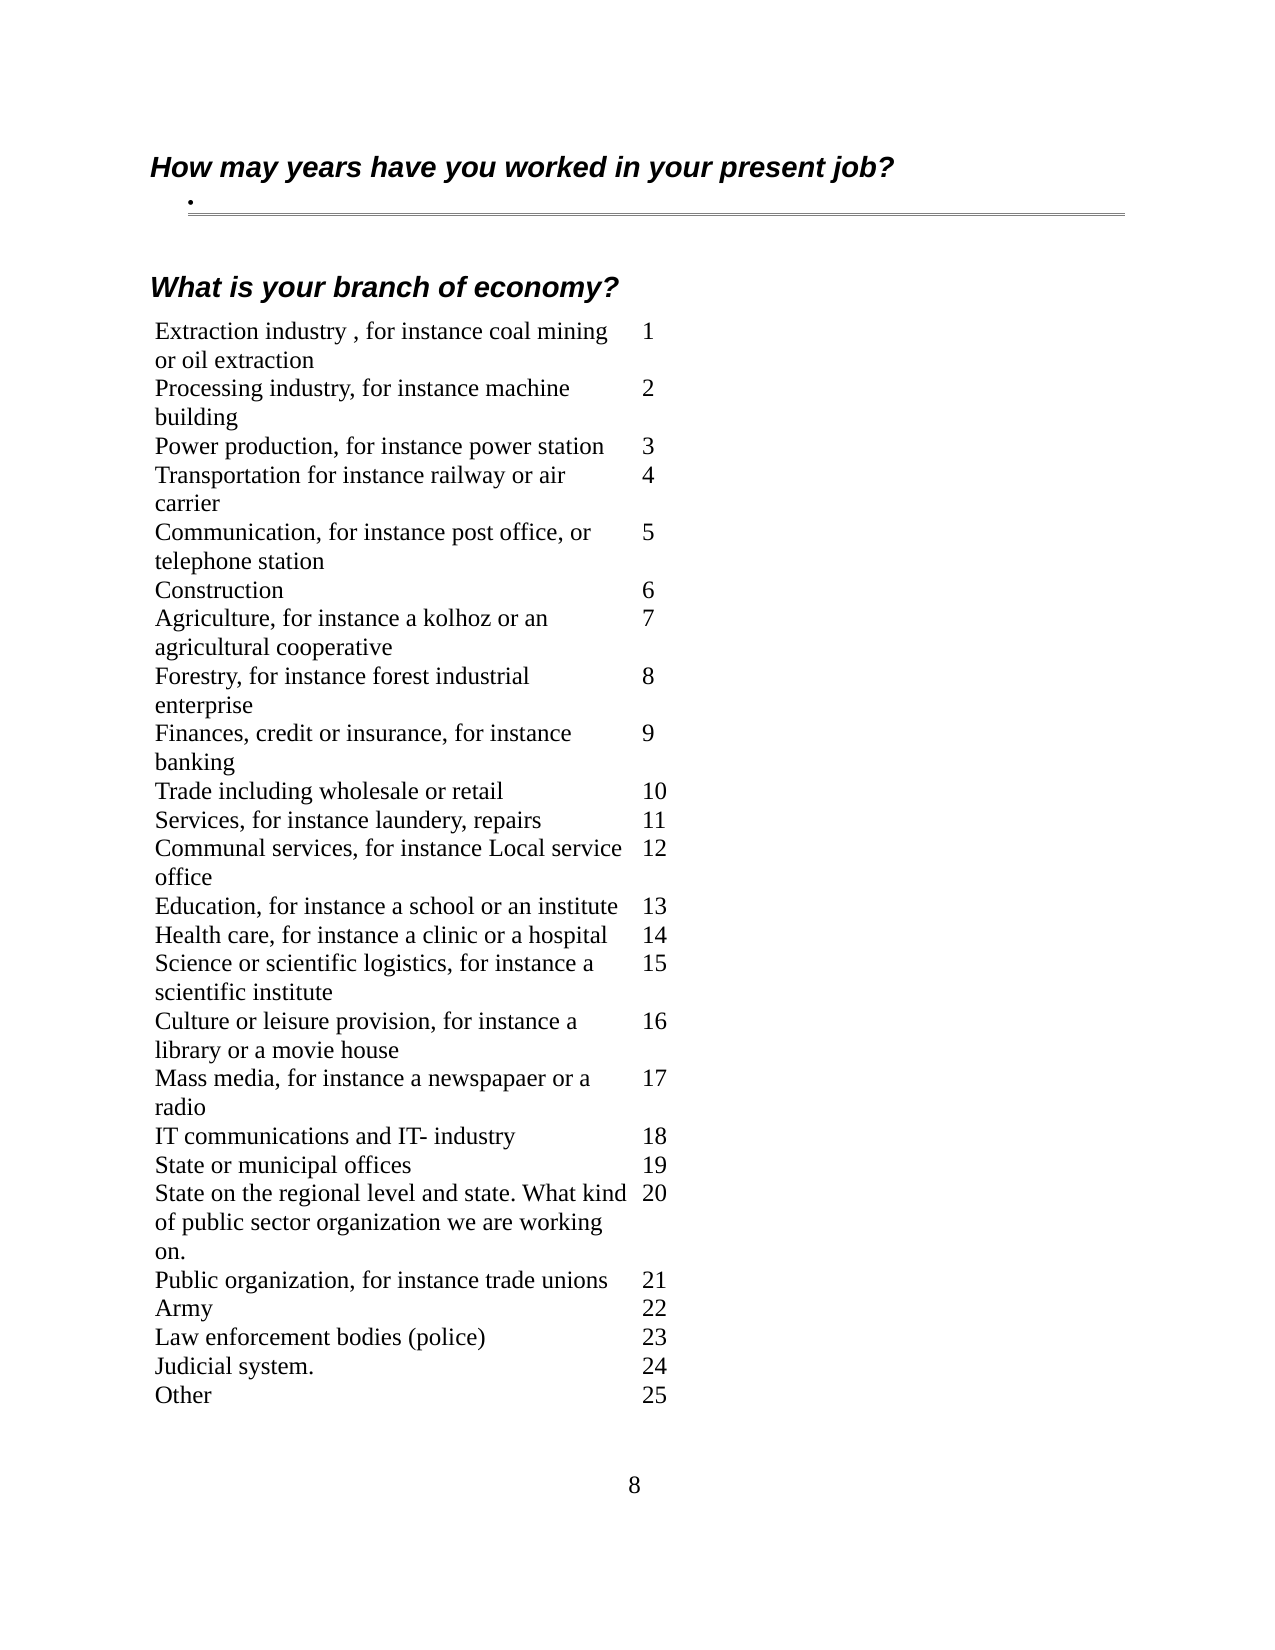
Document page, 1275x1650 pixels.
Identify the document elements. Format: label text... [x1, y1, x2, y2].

table_cell 13 [638, 891, 1125, 920]
table_cell 5 [638, 517, 1125, 575]
table_cell State on the regional level and state. What kind of public sector organization we are working on. [150, 1179, 637, 1265]
table_cell 8 [638, 661, 1125, 718]
table_cell 11 [638, 805, 1125, 833]
table_cell 12 [638, 834, 1125, 891]
table_cell Agriculture, for instance a kolhoz or an agricultural cooperative [150, 604, 637, 661]
table_cell Mass media, for instance a newspapaer or a radio [150, 1064, 637, 1121]
table_cell Processing industry, for instance machine building [150, 374, 637, 431]
table_cell Construction [150, 575, 637, 603]
subtitle What is your branch of economy? [150, 270, 1125, 303]
table_cell 16 [638, 1006, 1125, 1063]
table_cell 15 [638, 949, 1125, 1006]
table_cell 19 [638, 1150, 1125, 1178]
table_cell State or municipal offices [150, 1150, 637, 1178]
table_cell Forestry, for instance forest industrial enterprise [150, 661, 637, 718]
table_cell 25 [638, 1380, 1125, 1408]
table_cell Transportation for instance railway or air carrier [150, 460, 637, 517]
table_cell 9 [638, 719, 1125, 776]
table_cell 18 [638, 1121, 1125, 1150]
table_cell Communication, for instance post office, or telephone station [150, 517, 637, 575]
table_cell 4 [638, 460, 1125, 517]
table_cell Science or scientific logistics, for instance a scientific institute [150, 949, 637, 1006]
table_cell Judicial system. [150, 1351, 637, 1380]
subtitle How may years have you worked in your present job? [150, 150, 1125, 183]
table_cell Power production, for instance power station [150, 431, 637, 460]
table_cell Public organization, for instance trade unions [150, 1265, 637, 1293]
table_cell Services, for instance laundery, repairs [150, 805, 637, 833]
table_cell Communal services, for instance Local service office [150, 834, 637, 891]
table_cell Education, for instance a school or an institute [150, 891, 637, 920]
table_cell 7 [638, 604, 1125, 661]
table_cell IT communications and IT- industry [150, 1121, 637, 1150]
table_cell Trade including wholesale or retail [150, 776, 637, 805]
table_cell 2 [638, 374, 1125, 431]
table_cell 17 [638, 1064, 1125, 1121]
table_cell 3 [638, 431, 1125, 460]
table_header Extraction industry , for instance coal mining or oil extraction [150, 316, 637, 373]
table_header 1 [638, 316, 1125, 373]
table_cell Army [150, 1294, 637, 1322]
table_cell Other [150, 1380, 637, 1408]
table_cell Health care, for instance a clinic or a hospital [150, 920, 637, 948]
table_cell 20 [638, 1179, 1125, 1265]
table_cell Culture or leisure provision, for instance a library or a movie house [150, 1006, 637, 1063]
table_cell 14 [638, 920, 1125, 948]
table_cell 23 [638, 1322, 1125, 1351]
table_cell 22 [638, 1294, 1125, 1322]
table_cell 24 [638, 1351, 1125, 1380]
table_cell 6 [638, 575, 1125, 603]
table_cell 10 [638, 776, 1125, 805]
table_cell Law enforcement bodies (police) [150, 1322, 637, 1351]
table_cell Finances, credit or insurance, for instance banking [150, 719, 637, 776]
table_cell 21 [638, 1265, 1125, 1293]
